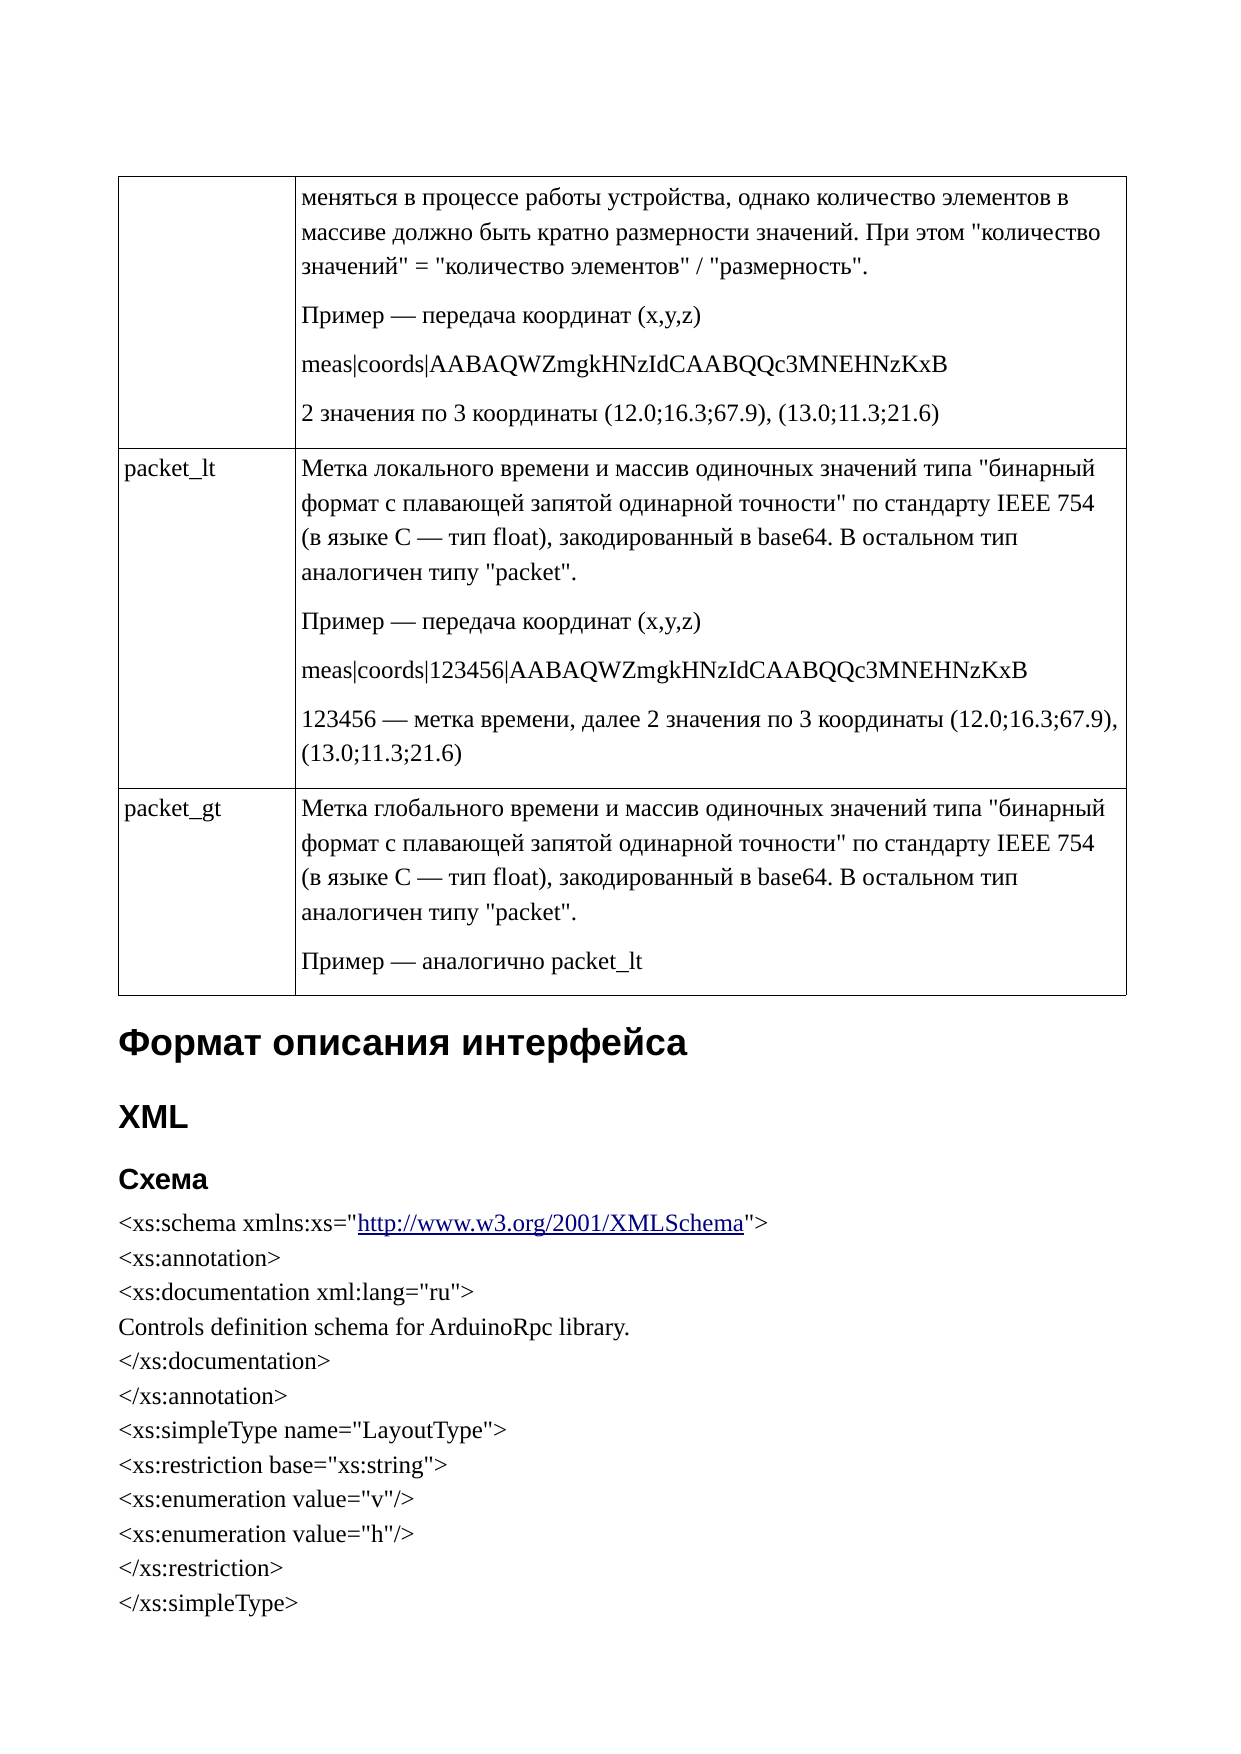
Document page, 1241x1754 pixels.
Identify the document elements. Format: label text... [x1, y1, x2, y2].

text <xs:schema xmlns:xs="http://www.w3.org/2001/XMLSchema"> <xs:annotation> <xs:documentation xml:lang="ru"> Controls definition schema for ArduinoRpc library. </xs:documentation> </xs:annotation> <xs:simpleType name="LayoutType"> <xs:restriction base="xs:string"> <xs:enumeration value="v"/> <xs:enumeration value="h"/> </xs:restriction> </xs:simpleType> [118, 1208, 1122, 1616]
table_cell меняться в процессе работы устройства, однако количество элементов в массиве должно быть кратно размерности значений. При этом "количество значений" = "количество элементов" / "размерность". Пример — передача координат (x,y,z) meas|coords|AABAQWZmgkHNzIdCAABQQc3MNEHNzKxB 2 значения по 3 координаты (12.0;16.3;67.9), (13.0;11.3;21.6) [296, 177, 1126, 447]
table_cell packet_lt [119, 449, 295, 788]
table_cell Метка глобального времени и массив одиночных значений типа "бинарный формат с плавающей запятой одинарной точности" по стандарту IEEE 754 (в языке С — тип float), закодированный в base64. В остальном тип аналогичен типу "packet". Пример — аналогично packet_lt [296, 789, 1126, 995]
subtitle Схема [118, 1162, 1122, 1196]
table_cell packet_gt [119, 789, 295, 995]
subtitle XML [118, 1097, 1122, 1135]
table_cell [119, 177, 295, 447]
table_cell Метка локального времени и массив одиночных значений типа "бинарный формат с плавающей запятой одинарной точности" по стандарту IEEE 754 (в языке С — тип float), закодированный в base64. В остальном тип аналогичен типу "packet". Пример — передача координат (x,y,z) meas|coords|123456|AABAQWZmgkHNzIdCAABQQc3MNEHNzKxB 123456 — метка времени, далее 2 значения по 3 координаты (12.0;16.3;67.9), (13.0;11.3;21.6) [296, 449, 1126, 788]
subtitle Формат описания интерфейса [118, 1020, 1122, 1063]
